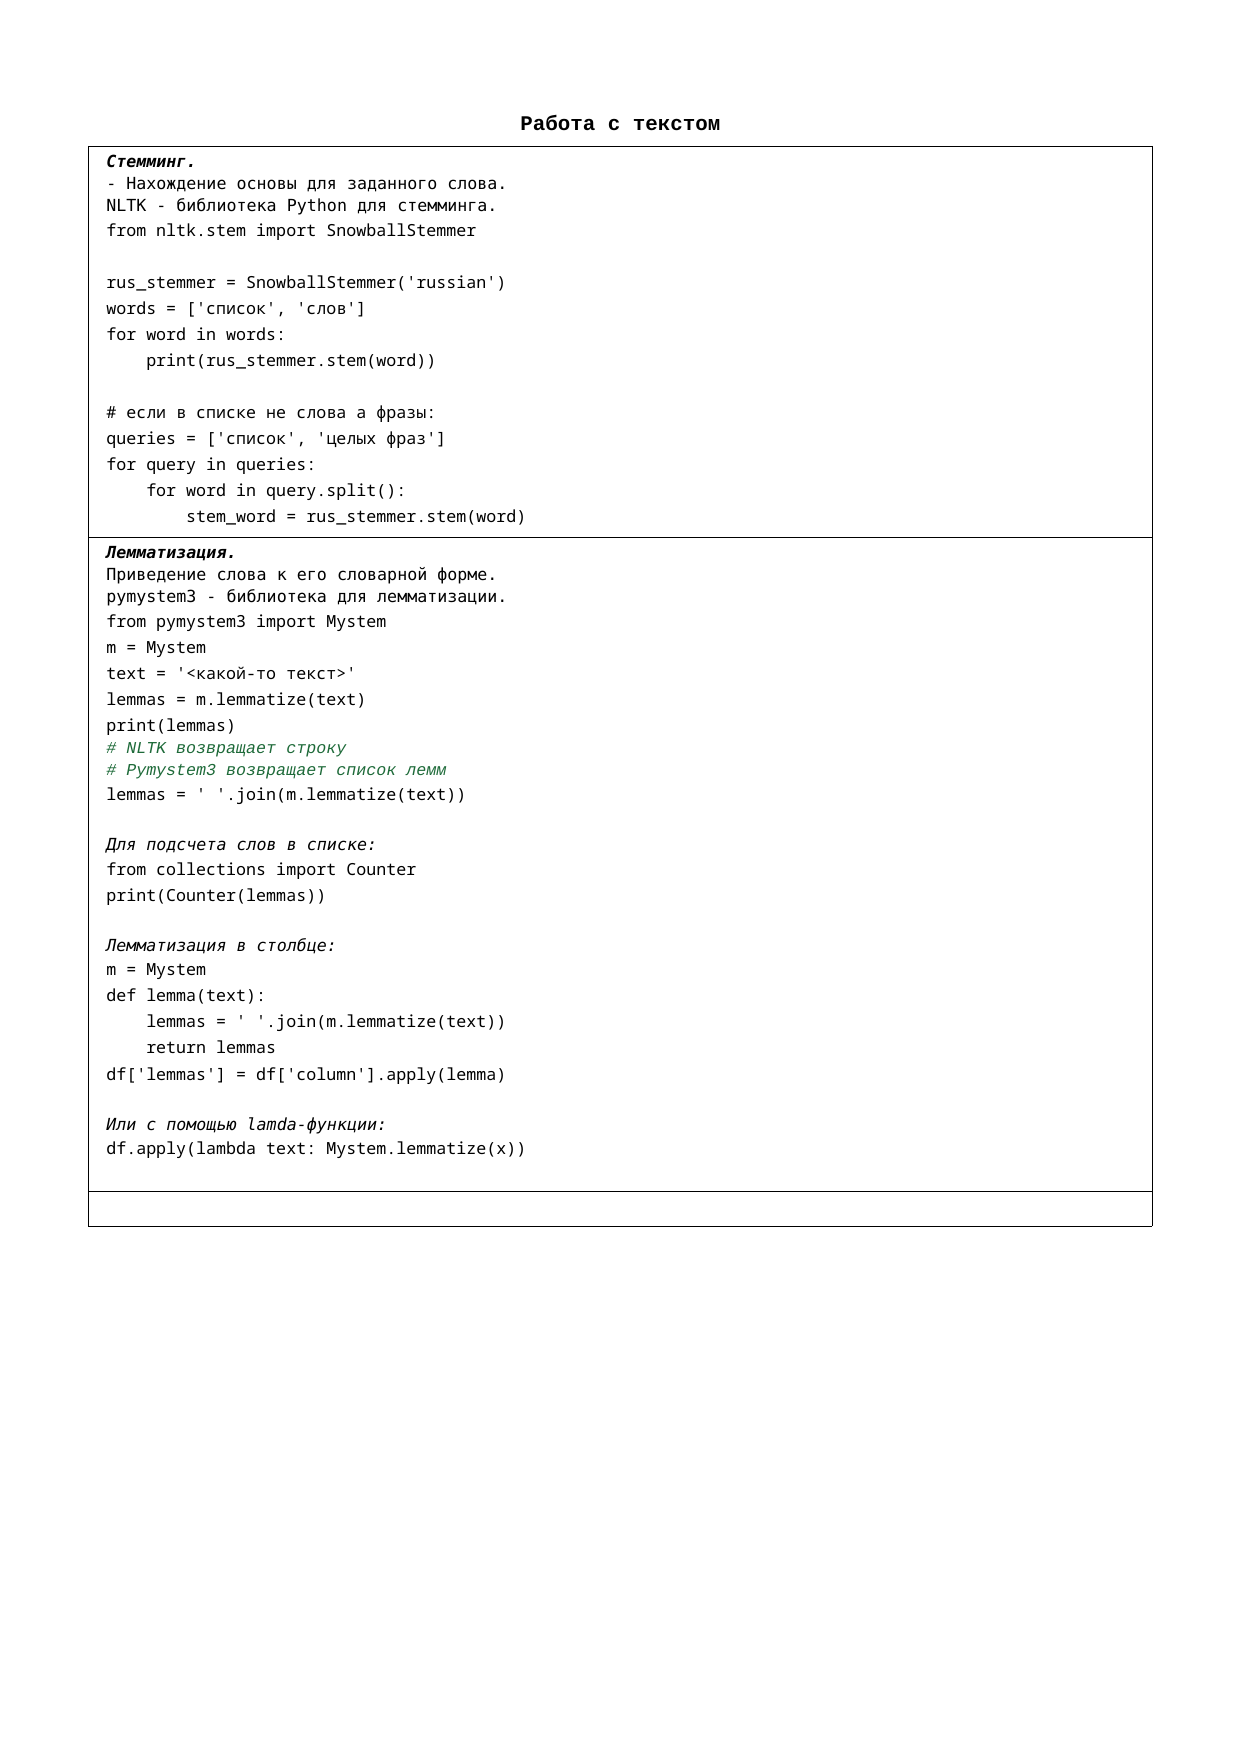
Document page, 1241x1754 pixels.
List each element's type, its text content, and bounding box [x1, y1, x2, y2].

subtitle Работа с текстом [88, 113, 1152, 136]
table_cell Лемматизация. Приведение слова к его словарной форме. pymystem3 - библиотека для лемматизации. from pymystem3 import Mystem m = Mystem text = '<какой-то текст>' lemmas = m.lemmatize(text) print(lemmas) # NLTK возвращает строку # Pymystem3 возвращает список лемм lemmas = ' '.join(m.lemmatize(text)) Для подсчета слов в списке: from collections import Counter print(Counter(lemmas)) Лемматизация в столбце: m = Mystem def lemma(text): lemmas = ' '.join(m.lemmatize(text)) return lemmas df['lemmas'] = df['column'].apply(lemma) Или с помощью lamda-функции: df.apply(lambda text: Mystem.lemmatize(x)) [89, 538, 1152, 1191]
table_cell [89, 1192, 1152, 1226]
table_header Стемминг. - Нахождение основы для заданного слова. NLTK - библиотека Python для стемминга. from nltk.stem import SnowballStemmer rus_stemmer = SnowballStemmer('russian') words = ['список', 'слов'] for word in words: print(rus_stemmer.stem(word)) # если в списке не слова а фразы: queries = ['список', 'целых фраз'] for query in queries: for word in query.split(): stem_word = rus_stemmer.stem(word) [89, 147, 1152, 537]
